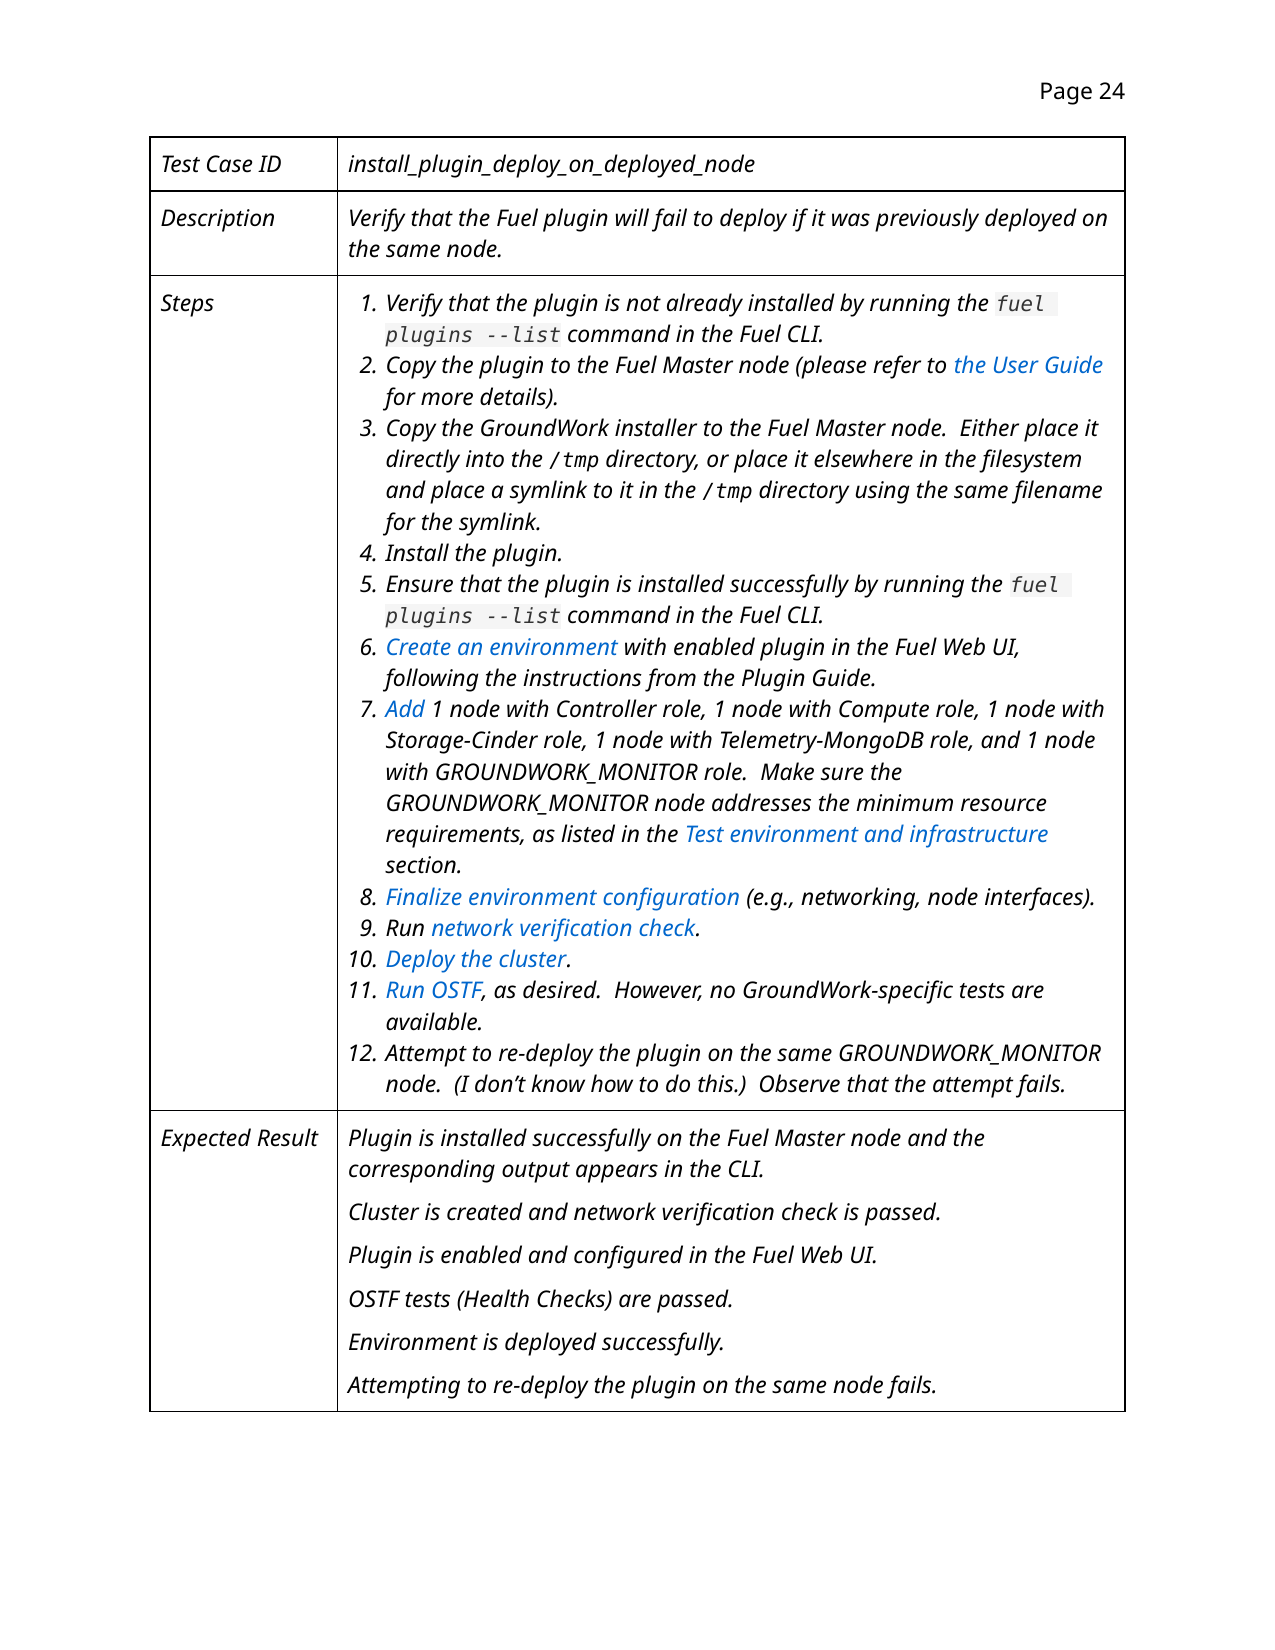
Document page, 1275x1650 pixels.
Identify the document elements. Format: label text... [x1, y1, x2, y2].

table_cell Expected Result [151, 1111, 337, 1411]
table_cell Description [151, 192, 337, 275]
table_cell Plugin is installed successfully on the Fuel Master node and the corresponding output appears in the CLI. Cluster is created and network verification check is passed. Plugin is enabled and configured in the Fuel Web UI. OSTF tests (Health Checks) are passed. Environment is deployed successfully. Attempting to re-deploy the plugin on the same node fails. [338, 1111, 1124, 1411]
table_header Test Case ID [151, 138, 337, 190]
table_cell Verify that the plugin is not already installed by running the fuel plugins --list command in the Fuel CLI. Copy the plugin to the Fuel Master node (please refer to the User Guide for more details). Copy the GroundWork installer to the Fuel Master node. Either place it directly into the /tmp directory, or place it elsewhere in the filesystem and place a symlink to it in the /tmp directory using the same filename for the symlink. Install the plugin. Ensure that the plugin is installed successfully by running the fuel plugins --list command in the Fuel CLI. Create an environment with enabled plugin in the Fuel Web UI, following the instructions from the Plugin Guide. Add 1 node with Controller role, 1 node with Compute role, 1 node with Storage-Cinder role, 1 node with Telemetry-MongoDB role, and 1 node with GROUNDWORK_MONITOR role. Make sure the GROUNDWORK_MONITOR node addresses the minimum resource requirements, as listed in the Test environment and infrastructure section. Finalize environment configuration (e.g., networking, node interfaces). Run network verification check. Deploy the cluster. Run OSTF, as desired. However, no GroundWork-specific tests are available. Attempt to re-deploy the plugin on the same GROUNDWORK_MONITOR node. (I don’t know how to do this.) Observe that the attempt fails. [338, 276, 1124, 1110]
table_header install_plugin_deploy_on_deployed_node [338, 138, 1124, 190]
table_cell Verify that the Fuel plugin will fail to deploy if it was previously deployed on the same node. [338, 192, 1124, 275]
table_cell Steps [151, 276, 337, 1110]
